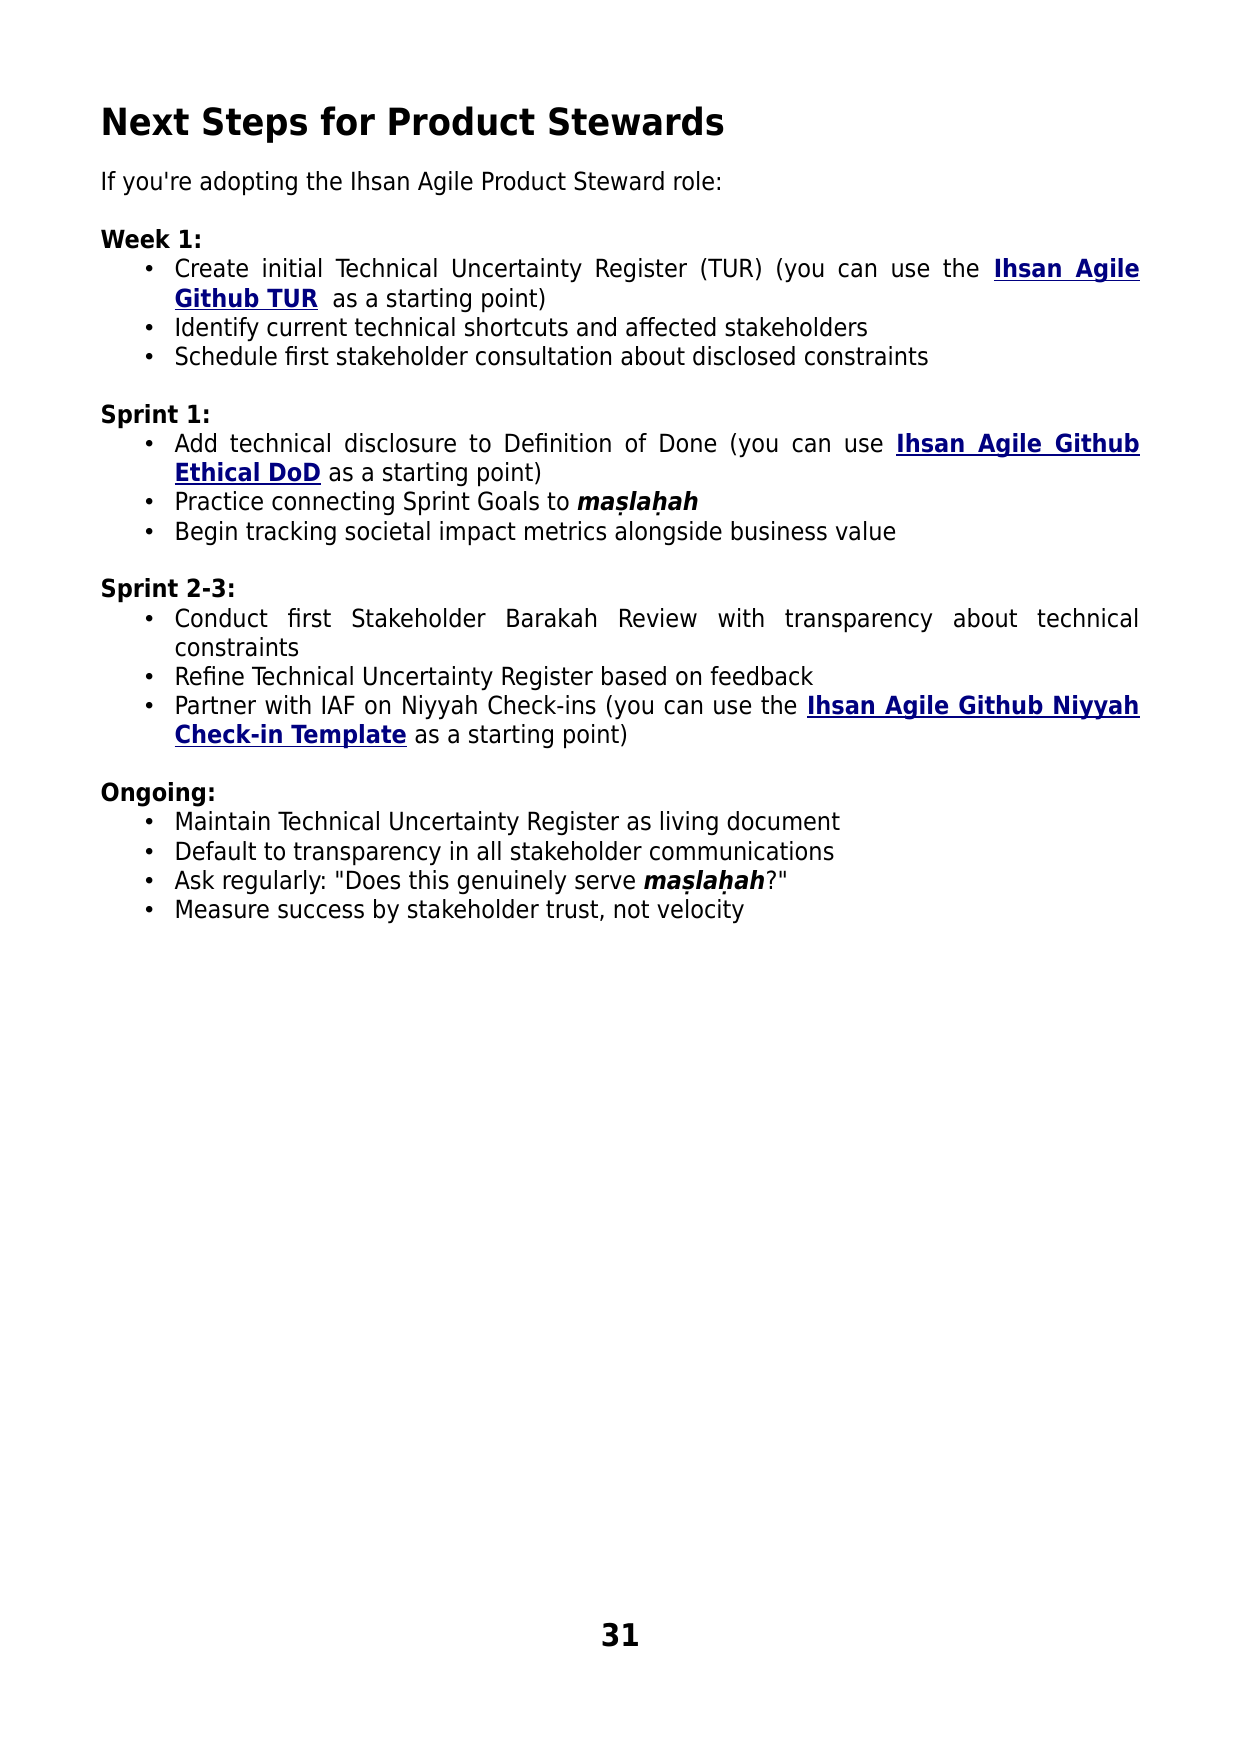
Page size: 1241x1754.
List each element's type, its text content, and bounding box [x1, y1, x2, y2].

list Identify current technical shortcuts and affected stakeholders [145, 313, 1140, 342]
list Begin tracking societal impact metrics alongside business value [145, 517, 1140, 546]
list Practice connecting Sprint Goals to maṣlaḥah [145, 488, 1140, 517]
text Sprint 2-3: [100, 575, 1140, 604]
list Add technical disclosure to Definition of Done (you can use Ihsan Agile Github Ethical DoD as a starting point) [145, 429, 1140, 488]
text If you're adopting the Ihsan Agile Product Steward role: [100, 168, 1140, 197]
list Partner with IAF on Niyyah Check-ins (you can use the Ihsan Agile Github Niyyah Check-in Template as a starting point) [145, 691, 1140, 750]
list Measure success by stakeholder trust, not velocity [145, 895, 1140, 924]
list Refine Technical Uncertainty Register based on feedback [145, 662, 1140, 691]
text Week 1: [100, 226, 1140, 255]
list Default to transparency in all stakeholder communications [145, 837, 1140, 866]
list Conduct first Stakeholder Barakah Review with transparency about technical constraints [145, 604, 1140, 662]
text Sprint 1: [100, 400, 1140, 429]
list Maintain Technical Uncertainty Register as living document [145, 808, 1140, 837]
list Schedule first stakeholder consultation about disclosed constraints [145, 342, 1140, 371]
list Ask regularly: "Does this genuinely serve maṣlaḥah?" [145, 866, 1140, 895]
list Create initial Technical Uncertainty Register (TUR) (you can use the Ihsan Agile Github TUR as a starting point) [145, 255, 1140, 313]
text Ongoing: [100, 778, 1140, 808]
subtitle Next Steps for Product Stewards [100, 100, 1140, 144]
